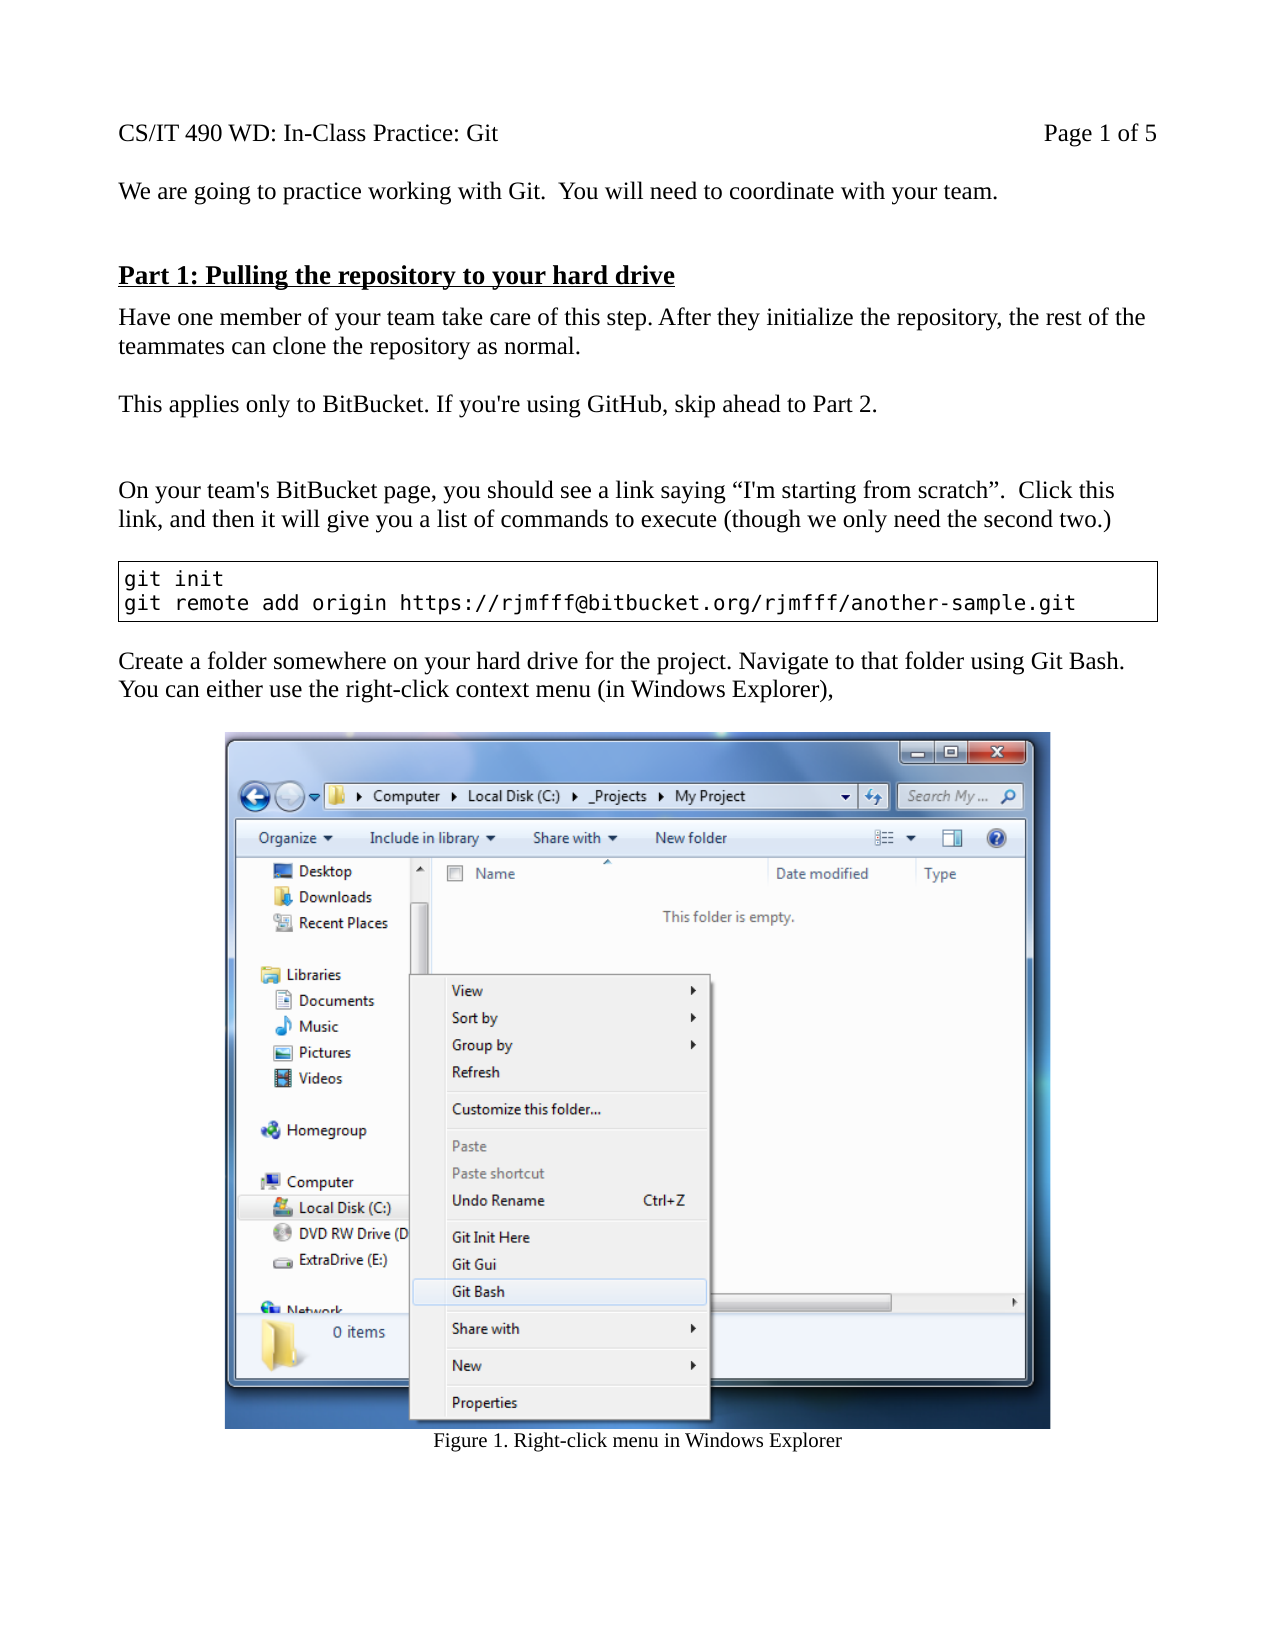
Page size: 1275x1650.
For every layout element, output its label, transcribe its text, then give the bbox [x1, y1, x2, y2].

picture [224, 732, 1051, 1429]
text Have one member of your team take care of this step. After they initialize the repository, the rest of the teammates can clone the repository as normal. [118, 302, 1157, 360]
text Figure 1. Right-click menu in Windows Explorer [118, 732, 1157, 1452]
subtitle Part 1: Pulling the repository to your hard drive [118, 259, 1157, 290]
text On your team's BitBucket page, you should see a link saying “I'm starting from scratch”. Click this link, and then it will give you a list of commands to execute (though we only need the second two.) [118, 475, 1157, 532]
text Create a folder somewhere on your hard drive for the project. Navigate to that folder using Git Bash. [118, 646, 1157, 674]
table_header git init git remote add origin https://rjmfff@bitbucket.org/rjmfff/another-sample.git [119, 562, 1157, 621]
text You can either use the right-click context menu (in Windows Explorer), [118, 674, 1157, 703]
text We are going to practice working with Git. You will need to coordinate with your team. [118, 176, 1157, 205]
text This applies only to BitBucket. If you're using GitHub, skip ahead to Part 2. [118, 389, 1157, 417]
